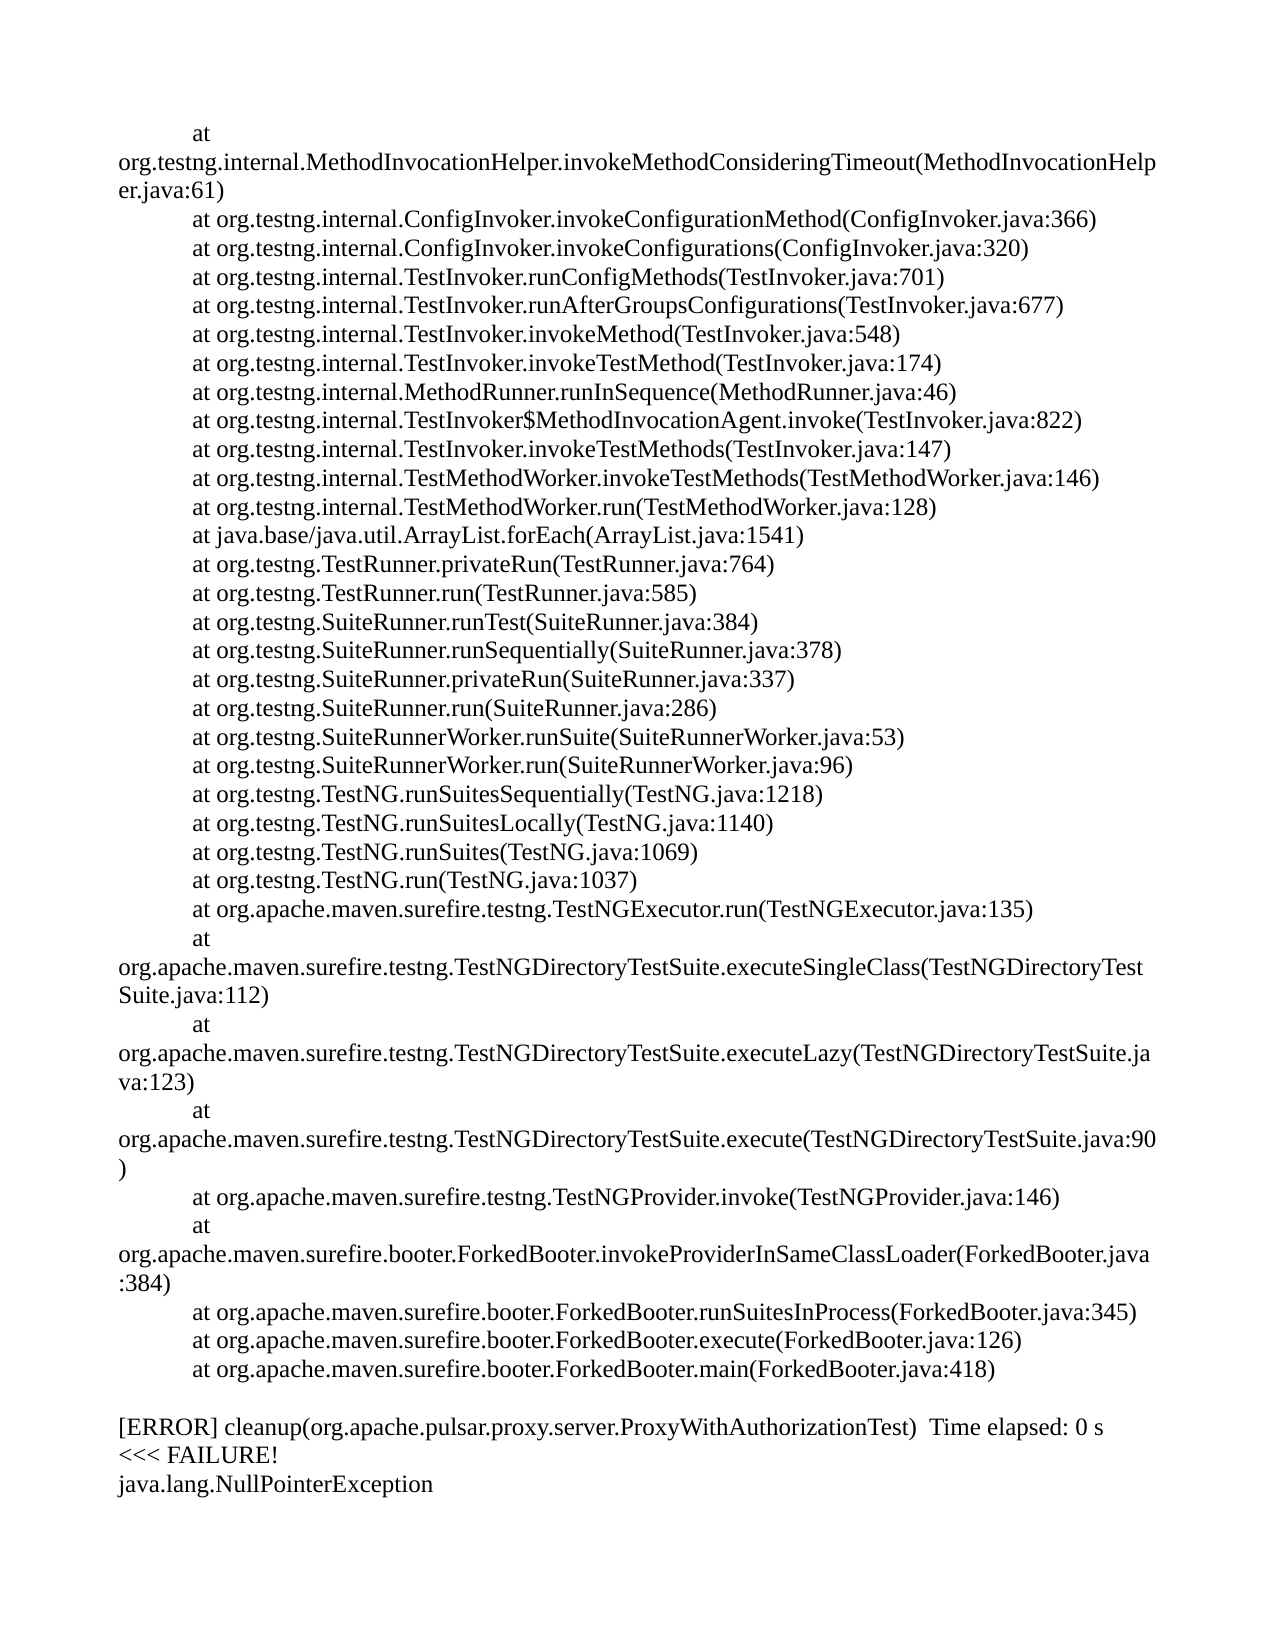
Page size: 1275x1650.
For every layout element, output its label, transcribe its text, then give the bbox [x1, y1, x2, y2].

text at java.base/java.util.ArrayList.forEach(ArrayList.java:1541) [118, 521, 1157, 549]
text at org.testng.SuiteRunner.privateRun(SuiteRunner.java:337) [118, 664, 1157, 693]
text at org.testng.TestRunner.run(TestRunner.java:585) [118, 578, 1157, 607]
text at org.testng.internal.TestInvoker.invokeTestMethod(TestInvoker.java:174) [118, 348, 1157, 377]
text at org.testng.internal.ConfigInvoker.invokeConfigurationMethod(ConfigInvoker.java:366) [118, 204, 1157, 233]
text [ERROR] cleanup(org.apache.pulsar.proxy.server.ProxyWithAuthorizationTest) Time elapsed: 0 s <<< FAILURE! [118, 1412, 1157, 1469]
text at org.testng.SuiteRunner.runSequentially(SuiteRunner.java:378) [118, 636, 1157, 664]
text at org.testng.internal.TestMethodWorker.invokeTestMethods(TestMethodWorker.java:146) [118, 463, 1157, 492]
text at org.testng.internal.TestInvoker$MethodInvocationAgent.invoke(TestInvoker.java:822) [118, 406, 1157, 434]
text at org.testng.TestNG.runSuitesSequentially(TestNG.java:1218) [118, 779, 1157, 808]
text at org.testng.internal.TestInvoker.invokeMethod(TestInvoker.java:548) [118, 319, 1157, 348]
text at org.testng.SuiteRunnerWorker.runSuite(SuiteRunnerWorker.java:53) [118, 722, 1157, 751]
text at org.apache.maven.surefire.booter.ForkedBooter.runSuitesInProcess(ForkedBooter.java:345) [118, 1297, 1157, 1326]
text at org.apache.maven.surefire.testng.TestNGDirectoryTestSuite.execute(TestNGDirectoryTestSuite.java:90) [118, 1096, 1157, 1182]
text at org.testng.TestNG.runSuitesLocally(TestNG.java:1140) [118, 808, 1157, 837]
text at org.testng.SuiteRunnerWorker.run(SuiteRunnerWorker.java:96) [118, 751, 1157, 779]
text java.lang.NullPointerException [118, 1469, 1157, 1498]
text at org.apache.maven.surefire.testng.TestNGDirectoryTestSuite.executeLazy(TestNGDirectoryTestSuite.java:123) [118, 1009, 1157, 1096]
text at org.testng.TestRunner.privateRun(TestRunner.java:764) [118, 549, 1157, 578]
text at org.apache.maven.surefire.testng.TestNGDirectoryTestSuite.executeSingleClass(TestNGDirectoryTestSuite.java:112) [118, 923, 1157, 1009]
text at org.apache.maven.surefire.testng.TestNGExecutor.run(TestNGExecutor.java:135) [118, 894, 1157, 923]
text at org.testng.internal.MethodInvocationHelper.invokeMethodConsideringTimeout(MethodInvocationHelper.java:61) [118, 118, 1157, 204]
text at org.apache.maven.surefire.booter.ForkedBooter.invokeProviderInSameClassLoader(ForkedBooter.java:384) [118, 1211, 1157, 1297]
text at org.testng.TestNG.runSuites(TestNG.java:1069) [118, 837, 1157, 866]
text at org.apache.maven.surefire.booter.ForkedBooter.main(ForkedBooter.java:418) [118, 1354, 1157, 1383]
text at org.testng.internal.TestInvoker.runAfterGroupsConfigurations(TestInvoker.java:677) [118, 291, 1157, 319]
text at org.testng.SuiteRunner.run(SuiteRunner.java:286) [118, 693, 1157, 722]
text at org.testng.SuiteRunner.runTest(SuiteRunner.java:384) [118, 607, 1157, 636]
text at org.testng.internal.MethodRunner.runInSequence(MethodRunner.java:46) [118, 377, 1157, 406]
text at org.testng.TestNG.run(TestNG.java:1037) [118, 866, 1157, 894]
text at org.apache.maven.surefire.booter.ForkedBooter.execute(ForkedBooter.java:126) [118, 1326, 1157, 1354]
text at org.testng.internal.TestInvoker.invokeTestMethods(TestInvoker.java:147) [118, 434, 1157, 463]
text at org.apache.maven.surefire.testng.TestNGProvider.invoke(TestNGProvider.java:146) [118, 1182, 1157, 1211]
text at org.testng.internal.TestInvoker.runConfigMethods(TestInvoker.java:701) [118, 262, 1157, 291]
text at org.testng.internal.ConfigInvoker.invokeConfigurations(ConfigInvoker.java:320) [118, 233, 1157, 262]
text at org.testng.internal.TestMethodWorker.run(TestMethodWorker.java:128) [118, 492, 1157, 521]
